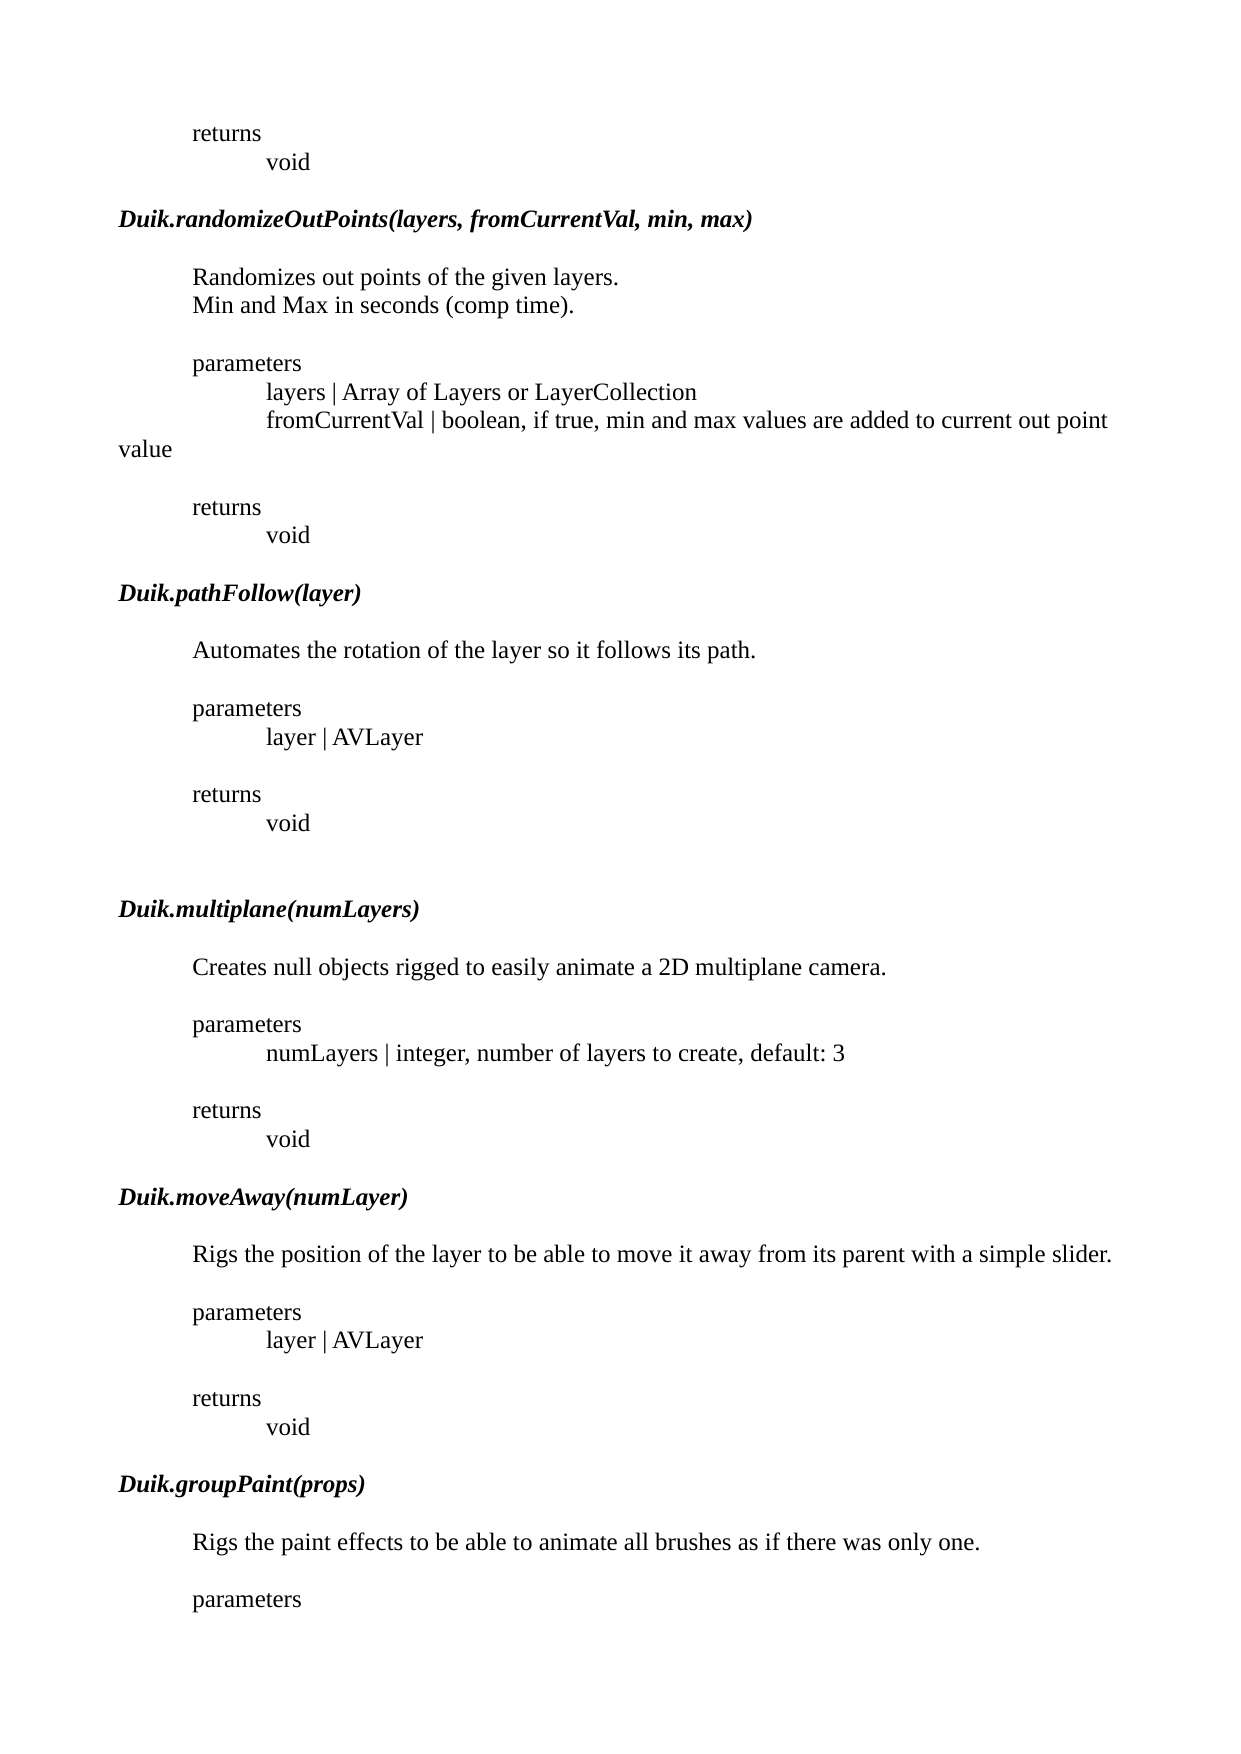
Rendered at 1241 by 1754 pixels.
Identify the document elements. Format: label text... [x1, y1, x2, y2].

text Duik.moveAway(numLayer) [118, 1182, 1122, 1211]
text void [118, 1412, 1122, 1441]
text returns [118, 779, 1122, 808]
text Duik.multiplane(numLayers) [118, 894, 1122, 923]
text layer | AVLayer [118, 722, 1122, 751]
text returns [118, 492, 1122, 521]
text parameters [118, 693, 1122, 722]
text numLayers | integer, number of layers to create, default: 3 [118, 1038, 1122, 1067]
text Duik.randomizeOutPoints(layers, fromCurrentVal, min, max) [118, 204, 1122, 233]
text parameters [118, 1584, 1122, 1613]
text layer | AVLayer [118, 1326, 1122, 1354]
text Automates the rotation of the layer so it follows its path. [118, 636, 1122, 664]
text returns [118, 118, 1122, 147]
text Randomizes out points of the given layers. Min and Max in seconds (comp time). [118, 262, 1122, 319]
text void [118, 147, 1122, 176]
text Duik.groupPaint(props) [118, 1469, 1122, 1498]
text parameters [118, 1297, 1122, 1326]
text parameters [118, 1009, 1122, 1038]
text void [118, 521, 1122, 549]
text Duik.pathFollow(layer) [118, 578, 1122, 607]
text void [118, 1124, 1122, 1153]
text layers | Array of Layers or LayerCollection fromCurrentVal | boolean, if true, min and max values are added to current out point value [118, 377, 1122, 463]
text parameters [118, 348, 1122, 377]
text returns [118, 1383, 1122, 1412]
text returns [118, 1096, 1122, 1124]
text Creates null objects rigged to easily animate a 2D multiplane camera. [118, 952, 1122, 981]
text void [118, 808, 1122, 837]
text Rigs the position of the layer to be able to move it away from its parent with a simple slider. [118, 1239, 1122, 1268]
text Rigs the paint effects to be able to animate all brushes as if there was only one. [118, 1527, 1122, 1556]
